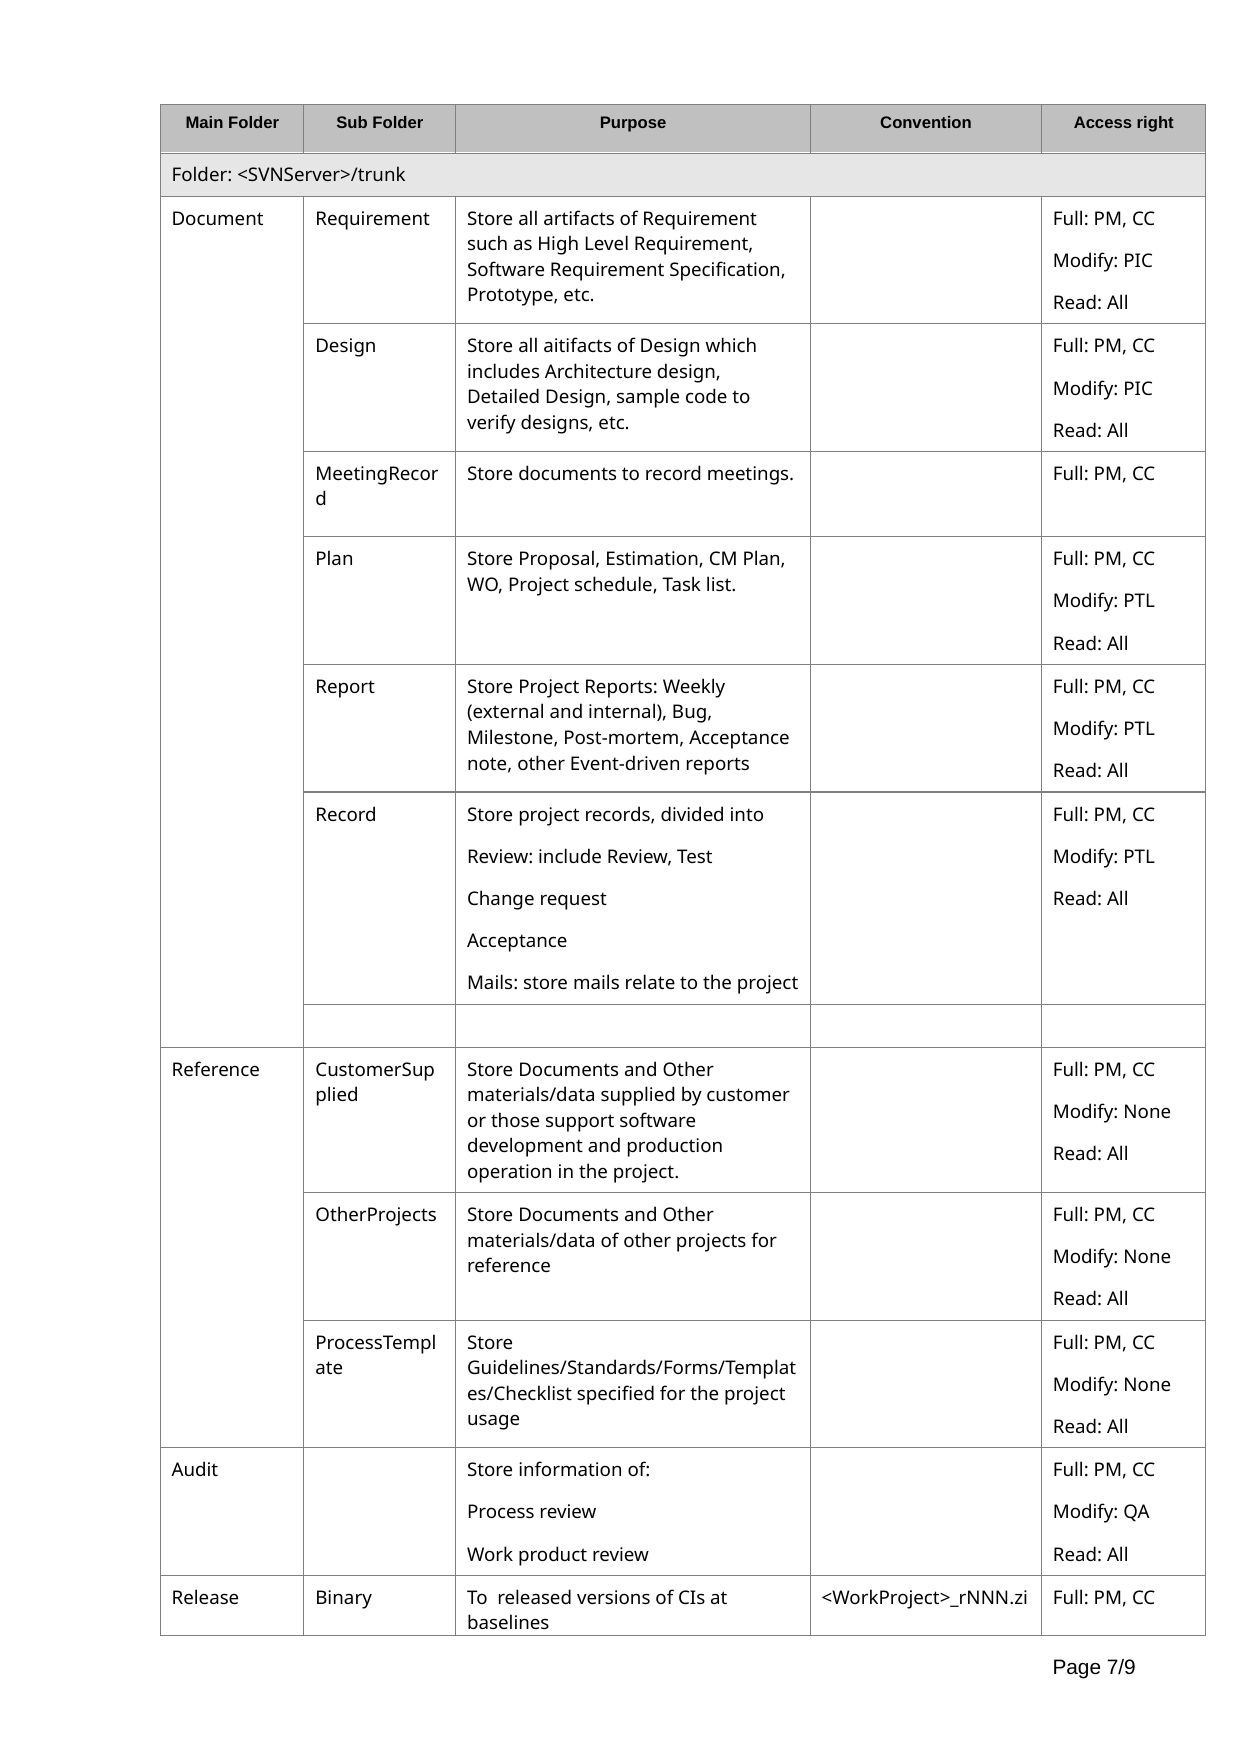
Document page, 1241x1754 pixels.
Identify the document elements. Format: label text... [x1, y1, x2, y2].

table_cell [811, 1005, 1041, 1047]
table_cell [811, 537, 1041, 664]
table_cell CustomerSupplied [304, 1048, 455, 1192]
table_cell Store Documents and Other materials/data supplied by customer or those support software development and production operation in the project. [456, 1048, 810, 1192]
table_cell Plan [304, 537, 455, 664]
table_header Convention [811, 105, 1041, 152]
table_header Sub Folder [304, 105, 455, 152]
table_cell Full: PM, CC Modify: None Read: All [1042, 1048, 1205, 1192]
table_cell Full: PM, CC [1042, 1576, 1205, 1635]
table_cell Store Proposal, Estimation, CM Plan, WO, Project schedule, Task list. [456, 537, 810, 664]
table_cell [811, 452, 1041, 536]
table_cell Store information of: Process review Work product review [456, 1448, 810, 1575]
table_cell Store all aitifacts of Design which includes Architecture design, Detailed Design, sample code to verify designs, etc. [456, 324, 810, 451]
table_cell Store project records, divided into Review: include Review, Test Change request Acceptance Mails: store mails relate to the project [456, 793, 810, 1003]
table_cell <WorkProject>_rNNN.zi [811, 1576, 1041, 1635]
table_cell Audit [161, 1448, 303, 1575]
table_cell [811, 1321, 1041, 1447]
table_cell Store documents to record meetings. [456, 452, 810, 536]
table_cell Full: PM, CC Modify: None Read: All [1042, 1321, 1205, 1447]
table_cell [811, 1448, 1041, 1575]
table_header Main Folder [161, 105, 303, 152]
table_cell Folder: <SVNServer>/trunk [161, 154, 1205, 196]
table_cell Full: PM, CC Modify: PIC Read: All [1042, 324, 1205, 451]
table_cell [456, 1005, 810, 1047]
table_cell Store Project Reports: Weekly (external and internal), Bug, Milestone, Post-mortem, Acceptance note, other Event-driven reports [456, 665, 810, 791]
table_cell [811, 665, 1041, 791]
table_cell Report [304, 665, 455, 791]
table_cell Store Documents and Other materials/data of other projects for reference [456, 1193, 810, 1319]
table_cell [304, 1005, 455, 1047]
table_cell Full: PM, CC Modify: PTL Read: All [1042, 793, 1205, 1003]
table_cell [811, 1193, 1041, 1319]
table_cell Full: PM, CC Modify: QA Read: All [1042, 1448, 1205, 1575]
table_header Purpose [456, 105, 810, 152]
table_cell Full: PM, CC Modify: None Read: All [1042, 1193, 1205, 1319]
table_cell [811, 793, 1041, 1003]
table_cell Store Guidelines/Standards/Forms/Templates/Checklist specified for the project usage [456, 1321, 810, 1447]
table_cell Full: PM, CC Modify: PIC Read: All [1042, 197, 1205, 323]
table_cell Release [161, 1576, 303, 1635]
table_cell Record [304, 793, 455, 1003]
table_cell Store all artifacts of Requirement such as High Level Requirement, Software Requirement Specification, Prototype, etc. [456, 197, 810, 323]
table_cell To released versions of CIs at baselines [456, 1576, 810, 1635]
table_cell [811, 1048, 1041, 1192]
table_cell Full: PM, CC [1042, 452, 1205, 536]
table_cell Binary [304, 1576, 455, 1635]
table_cell [811, 324, 1041, 451]
table_cell MeetingRecord [304, 452, 455, 536]
table_cell [1042, 1005, 1205, 1047]
table_cell Full: PM, CC Modify: PTL Read: All [1042, 537, 1205, 664]
table_cell [304, 1448, 455, 1575]
table_header Access right [1042, 105, 1205, 152]
table_cell Requirement [304, 197, 455, 323]
table_cell Reference [161, 1048, 303, 1447]
table_cell Document [161, 197, 303, 1047]
table_cell Design [304, 324, 455, 451]
table_cell ProcessTemplate [304, 1321, 455, 1447]
table_cell [811, 197, 1041, 323]
table_cell Full: PM, CC Modify: PTL Read: All [1042, 665, 1205, 791]
table_cell OtherProjects [304, 1193, 455, 1319]
